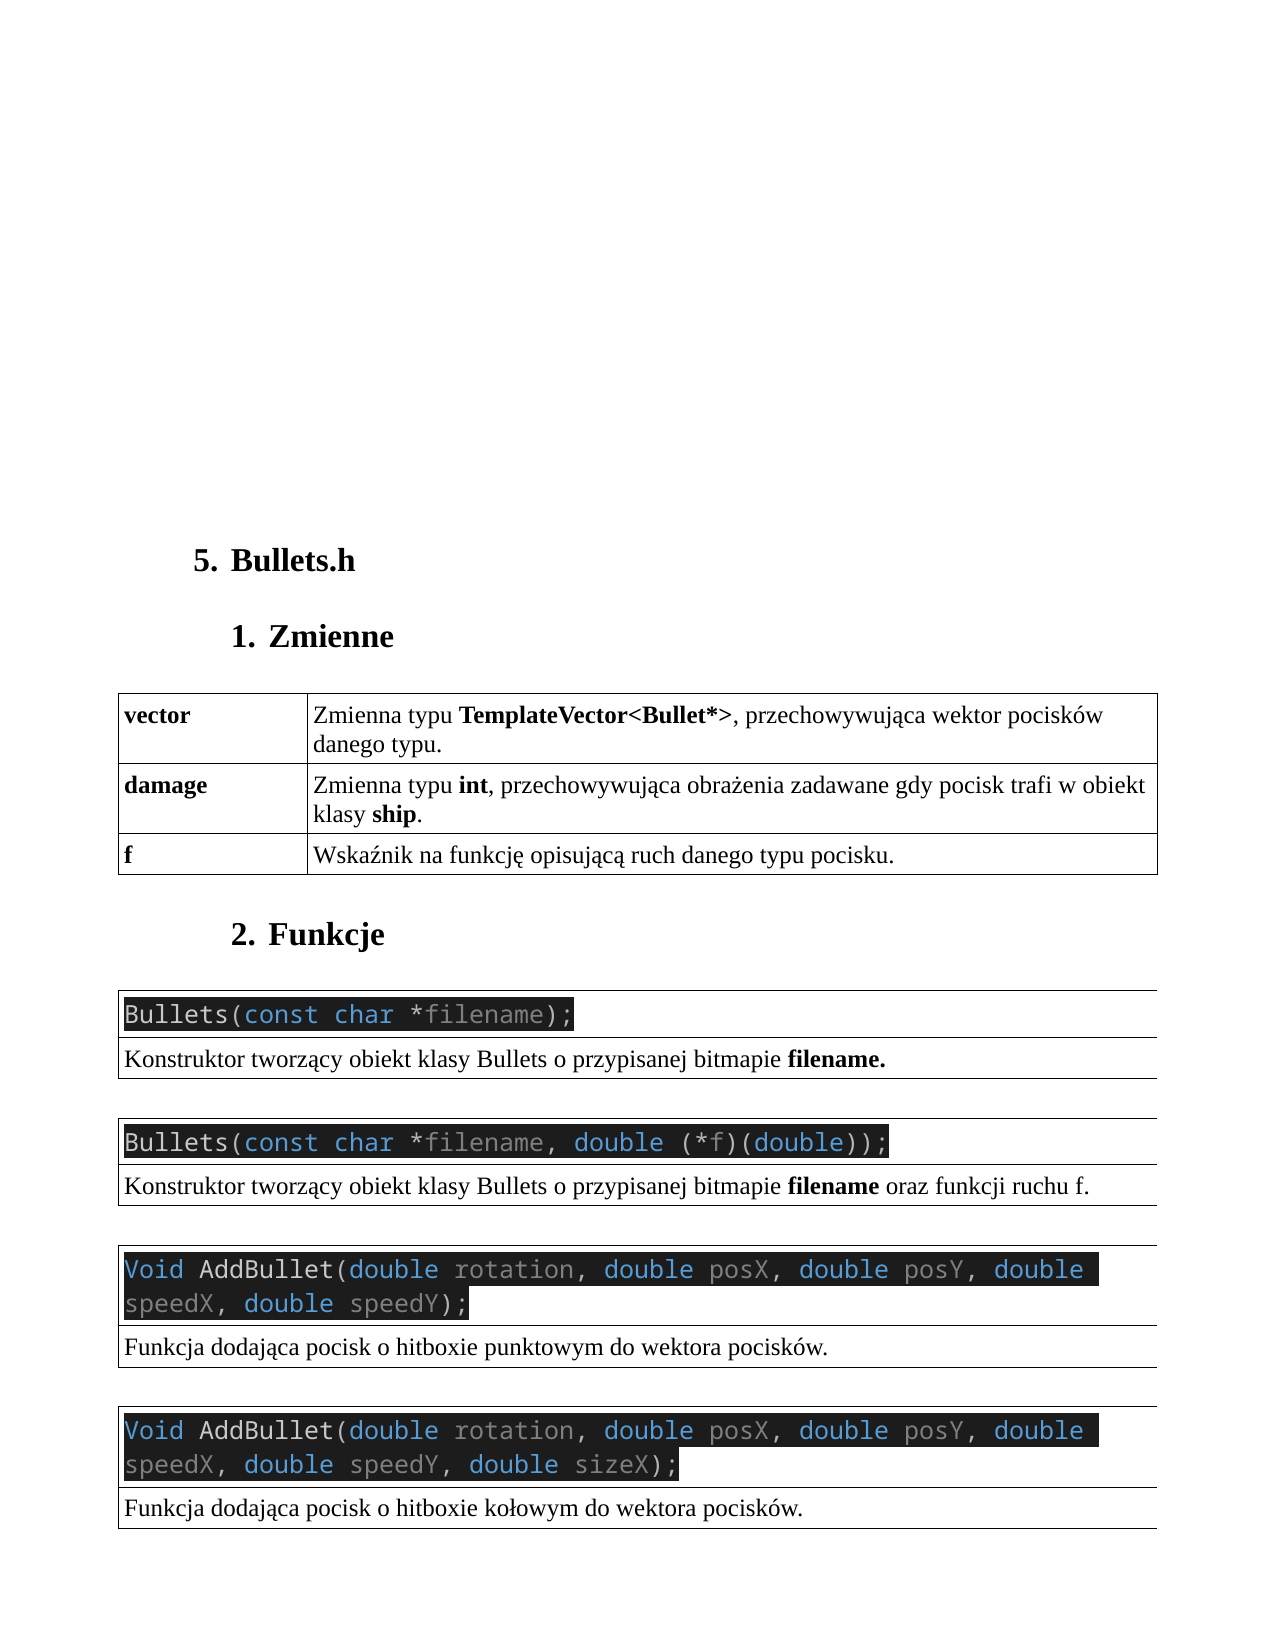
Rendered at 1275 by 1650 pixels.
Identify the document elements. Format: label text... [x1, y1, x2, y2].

table_cell Zmienna typu int, przechowywująca obrażenia zadawane gdy pocisk trafi w obiekt klasy ship. [308, 764, 1157, 833]
table_header Void AddBullet(double rotation, double posX, double posY, double speedX, double speedY); [119, 1246, 1157, 1325]
table_cell Funkcja dodająca pocisk o hitboxie punktowym do wektora pocisków. [119, 1326, 1157, 1367]
table_cell Wskaźnik na funkcję opisującą ruch danego typu pocisku. [308, 834, 1157, 874]
table_header Bullets(const char *filename); [119, 991, 1157, 1037]
table_header Bullets(const char *filename, double (*f)(double)); [119, 1119, 1157, 1164]
list Bullets.h [193, 540, 1157, 578]
table_cell damage [119, 764, 307, 833]
table_header Void AddBullet(double rotation, double posX, double posY, double speedX, double speedY, double sizeX); [119, 1407, 1157, 1487]
table_cell Funkcja dodająca pocisk o hitboxie kołowym do wektora pocisków. [119, 1488, 1157, 1528]
table_header Zmienna typu TemplateVector<Bullet*>, przechowywująca wektor pocisków danego typu. [308, 694, 1157, 763]
table_cell Konstruktor tworzący obiekt klasy Bullets o przypisanej bitmapie filename. [119, 1038, 1157, 1078]
table_cell Konstruktor tworzący obiekt klasy Bullets o przypisanej bitmapie filename oraz funkcji ruchu f. [119, 1165, 1157, 1205]
table_cell f [119, 834, 307, 874]
table_header vector [119, 694, 307, 763]
list Funkcje [231, 914, 1157, 952]
list Zmienne [231, 616, 1157, 655]
